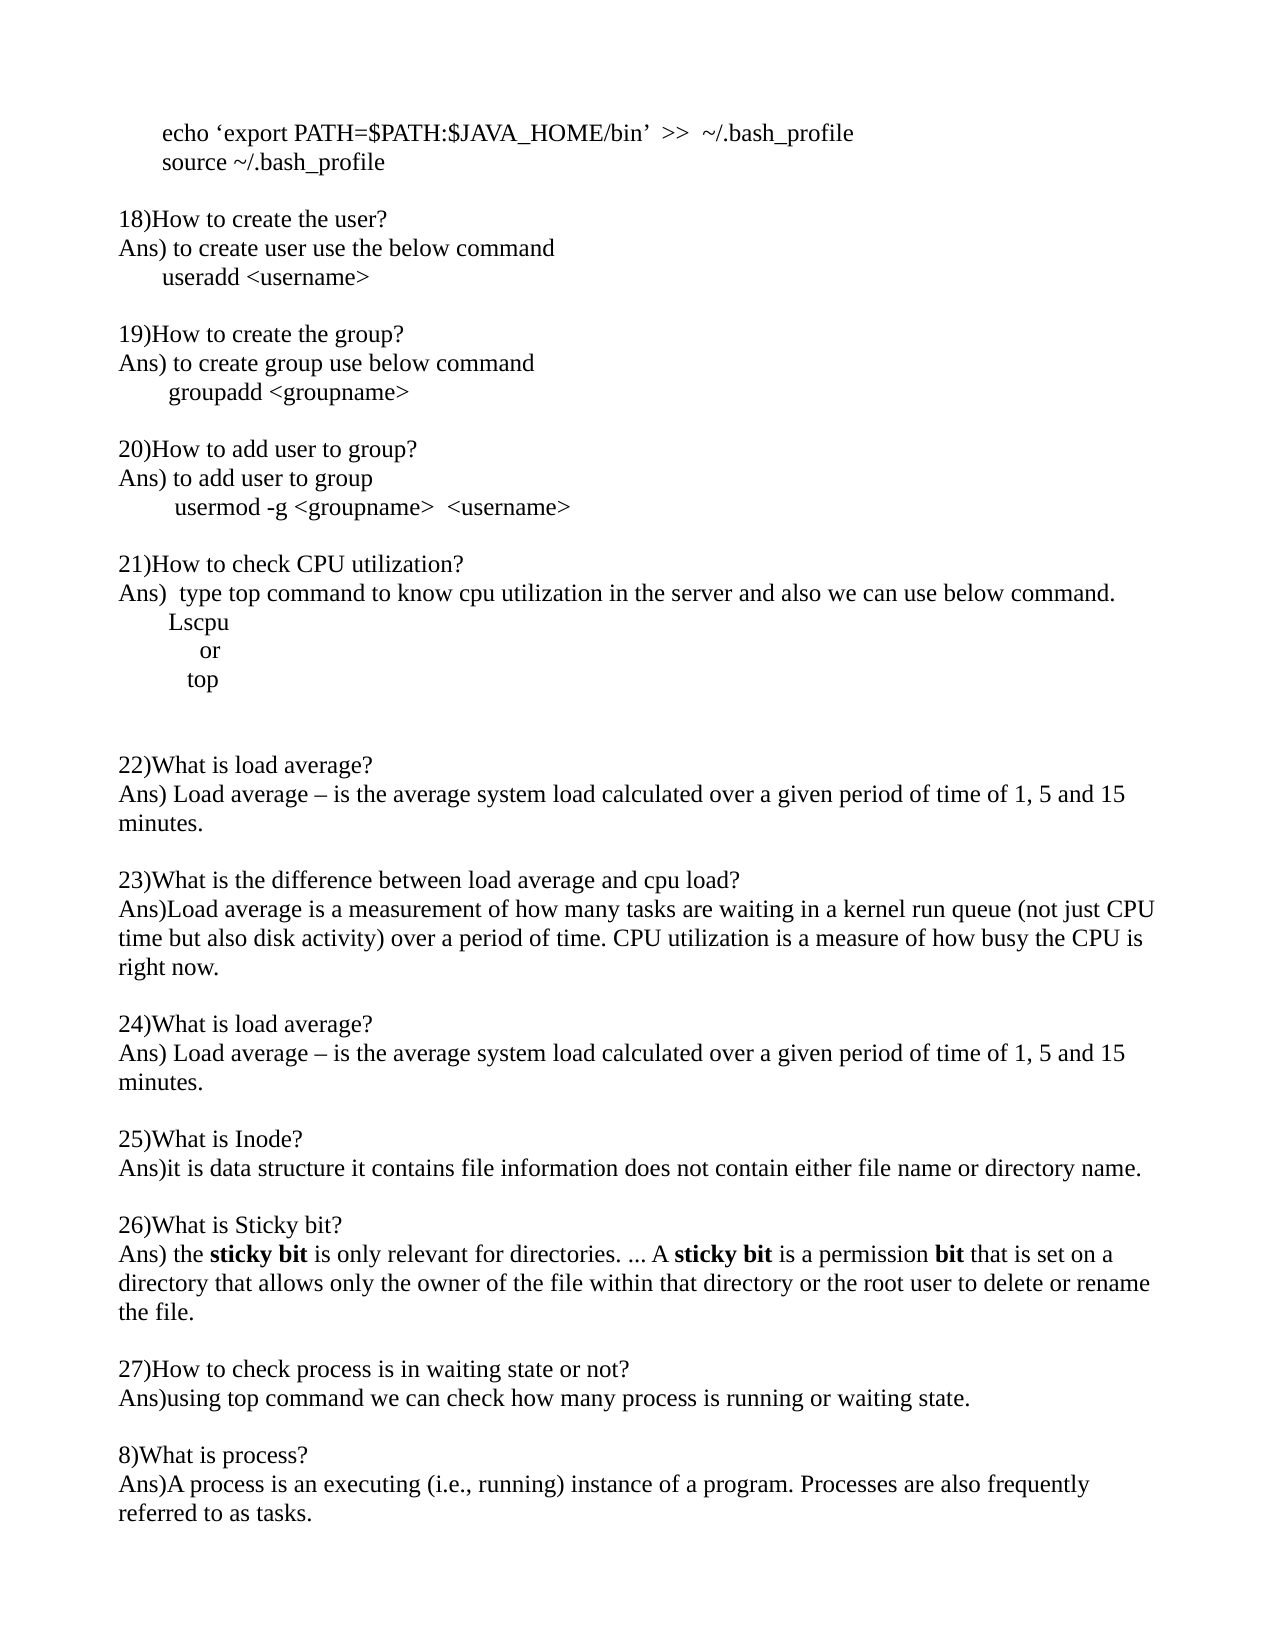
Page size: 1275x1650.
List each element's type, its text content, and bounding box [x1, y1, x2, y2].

text source ~/.bash_profile [118, 147, 1157, 176]
text 18)How to create the user? [118, 204, 1157, 233]
text Ans)Load average is a measurement of how many tasks are waiting in a kernel run queue (not just CPU time but also disk activity) over a period of time. CPU utilization is a measure of how busy the CPU is right now. [118, 894, 1157, 981]
text 20)How to add user to group? [118, 434, 1157, 463]
text 8)What is process? [118, 1441, 1157, 1469]
text 19)How to create the group? [118, 319, 1157, 348]
text groupadd <groupname> [118, 377, 1157, 406]
text 22)What is load average? [118, 751, 1157, 779]
text Ans) type top command to know cpu utilization in the server and also we can use below command. [118, 578, 1157, 607]
text Ans) Load average – is the average system load calculated over a given period of time of 1, 5 and 15 minutes. [118, 779, 1157, 837]
text or [118, 636, 1157, 664]
text Ans) to create group use below command [118, 348, 1157, 377]
text 25)What is Inode? [118, 1124, 1157, 1153]
text 26)What is Sticky bit? [118, 1211, 1157, 1239]
text 23)What is the difference between load average and cpu load? [118, 866, 1157, 894]
text Ans)it is data structure it contains file information does not contain either file name or directory name. [118, 1153, 1157, 1182]
text Lscpu [118, 607, 1157, 636]
text Ans)A process is an executing (i.e., running) instance of a program. Processes are also frequently referred to as tasks. [118, 1469, 1157, 1527]
text Ans) Load average – is the average system load calculated over a given period of time of 1, 5 and 15 minutes. [118, 1038, 1157, 1096]
text usermod -g <groupname> <username> [118, 492, 1157, 521]
text Ans) the sticky bit is only relevant for directories. ... A sticky bit is a permission bit that is set on a directory that allows only the owner of the file within that directory or the root user to delete or rename the file. [118, 1239, 1157, 1326]
text top [118, 664, 1157, 693]
text 24)What is load average? [118, 1009, 1157, 1038]
text 27)How to check process is in waiting state or not? [118, 1354, 1157, 1383]
text echo ‘export PATH=$PATH:$JAVA_HOME/bin’ >> ~/.bash_profile [118, 118, 1157, 147]
text Ans)using top command we can check how many process is running or waiting state. [118, 1383, 1157, 1412]
text 21)How to check CPU utilization? [118, 549, 1157, 578]
text useradd <username> [118, 262, 1157, 291]
text Ans) to add user to group [118, 463, 1157, 492]
text Ans) to create user use the below command [118, 233, 1157, 262]
